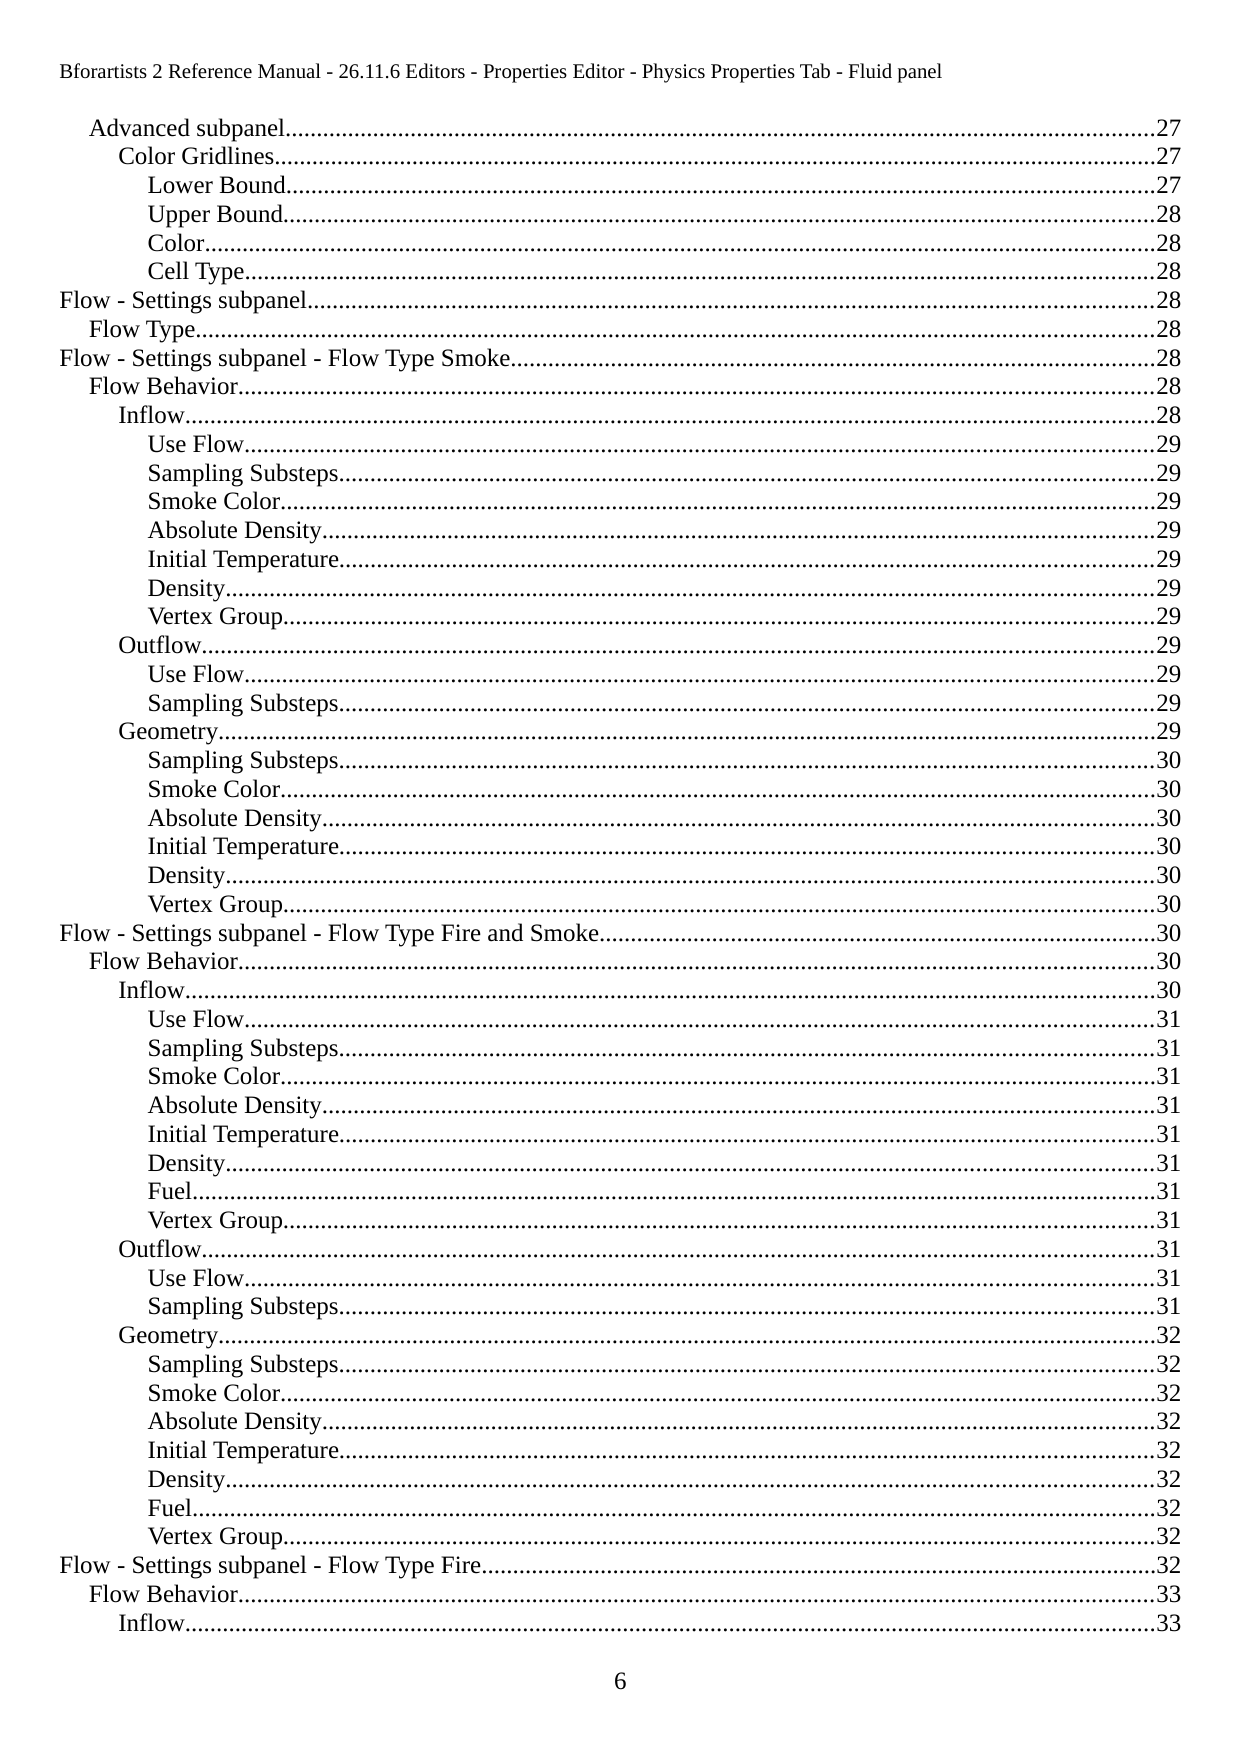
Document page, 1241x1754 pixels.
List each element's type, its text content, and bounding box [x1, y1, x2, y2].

text Color 28 [147, 228, 1181, 256]
text Vertex Group 29 [147, 601, 1181, 630]
text Flow Behavior 30 [88, 946, 1181, 975]
text Flow Behavior 28 [88, 371, 1181, 400]
text Flow - Settings subpanel - Flow Type Fire and Smoke 30 [59, 918, 1181, 946]
text Fuel 32 [147, 1493, 1181, 1521]
text Inflow 30 [118, 975, 1181, 1004]
text Sampling Substeps 32 [147, 1349, 1181, 1378]
text Flow Type 28 [88, 314, 1181, 343]
text Initial Temperature 29 [147, 544, 1181, 573]
text Absolute Density 29 [147, 515, 1181, 544]
text Lower Bound 27 [147, 170, 1181, 199]
text Absolute Density 31 [147, 1090, 1181, 1119]
text Initial Temperature 31 [147, 1119, 1181, 1148]
text Color Gridlines 27 [118, 141, 1181, 170]
text Vertex Group 32 [147, 1521, 1181, 1550]
text Inflow 28 [118, 400, 1181, 429]
text Cell Type 28 [147, 256, 1181, 285]
text Smoke Color 32 [147, 1378, 1181, 1406]
text Density 30 [147, 860, 1181, 889]
text Use Flow 31 [147, 1004, 1181, 1033]
text Advanced subpanel 27 [88, 113, 1181, 141]
text Upper Bound 28 [147, 199, 1181, 228]
text Flow - Settings subpanel 28 [59, 285, 1181, 314]
text Sampling Substeps 31 [147, 1033, 1181, 1061]
text Absolute Density 30 [147, 803, 1181, 831]
text Outflow 31 [118, 1234, 1181, 1263]
text Geometry 29 [118, 716, 1181, 745]
text Smoke Color 30 [147, 774, 1181, 803]
text Vertex Group 30 [147, 889, 1181, 918]
text Flow - Settings subpanel - Flow Type Smoke 28 [59, 343, 1181, 371]
text Sampling Substeps 29 [147, 458, 1181, 486]
text Geometry 32 [118, 1320, 1181, 1349]
text Sampling Substeps 30 [147, 745, 1181, 774]
text Smoke Color 31 [147, 1061, 1181, 1090]
text Smoke Color 29 [147, 486, 1181, 515]
text Inflow 33 [118, 1608, 1181, 1636]
text Outflow 29 [118, 630, 1181, 659]
text Sampling Substeps 29 [147, 688, 1181, 716]
text Use Flow 29 [147, 429, 1181, 458]
text Density 29 [147, 573, 1181, 601]
text Fuel 31 [147, 1176, 1181, 1205]
text Vertex Group 31 [147, 1205, 1181, 1234]
text Density 31 [147, 1148, 1181, 1176]
text Density 32 [147, 1464, 1181, 1493]
text Initial Temperature 32 [147, 1435, 1181, 1464]
text Use Flow 29 [147, 659, 1181, 688]
text Absolute Density 32 [147, 1406, 1181, 1435]
text Initial Temperature 30 [147, 831, 1181, 860]
text Sampling Substeps 31 [147, 1291, 1181, 1320]
text Flow Behavior 33 [88, 1579, 1181, 1608]
text Flow - Settings subpanel - Flow Type Fire 32 [59, 1550, 1181, 1579]
text Use Flow 31 [147, 1263, 1181, 1291]
